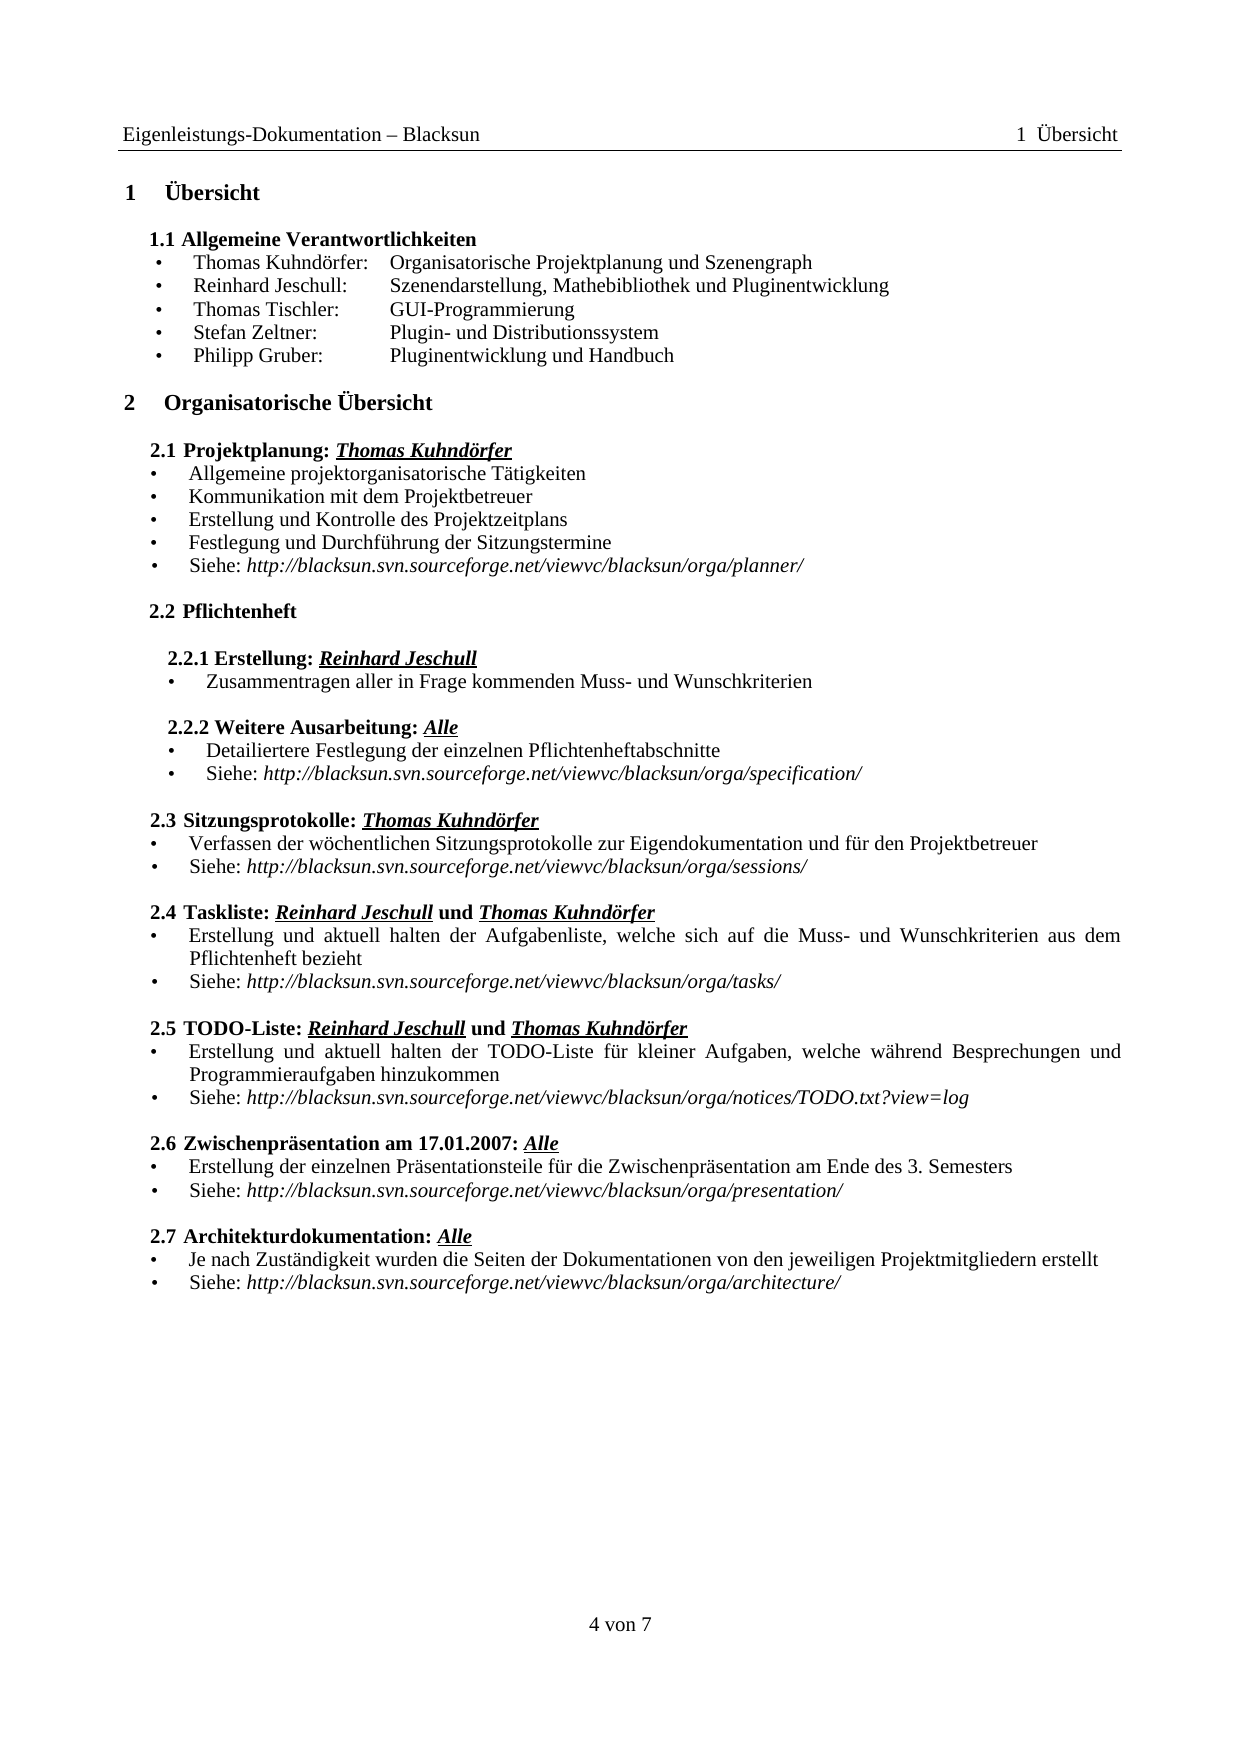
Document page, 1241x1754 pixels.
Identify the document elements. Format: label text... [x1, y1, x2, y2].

list Festlegung und Durchführung der Sitzungstermine [150, 531, 1122, 554]
list Siehe: http://blacksun.svn.sourceforge.net/viewvc/blacksun/orga/sessions/ [151, 855, 1122, 878]
subtitle Architekturdokumentation: Alle [145, 1225, 1122, 1248]
list Siehe: http://blacksun.svn.sourceforge.net/viewvc/blacksun/orga/architecture/ [151, 1271, 1122, 1294]
list Reinhard Jeschull: Szenendarstellung, Mathebibliothek und Pluginentwicklung [156, 274, 1122, 297]
subtitle Erstellung: Reinhard Jeschull [162, 647, 1122, 670]
list Kommunikation mit dem Projektbetreuer [150, 485, 1122, 508]
list Stefan Zeltner: Plugin- und Distributionssystem [156, 321, 1122, 344]
list Thomas Tischler: GUI-Programmierung [156, 297, 1122, 321]
subtitle Pflichtenheft [144, 600, 1122, 623]
list Erstellung der einzelnen Präsentationsteile für die Zwischenpräsentation am Ende des 3. Semesters [150, 1155, 1122, 1178]
list Siehe: http://blacksun.svn.sourceforge.net/viewvc/blacksun/orga/presentation/ [151, 1178, 1122, 1202]
list Siehe: http://blacksun.svn.sourceforge.net/viewvc/blacksun/orga/planner/ [151, 554, 1122, 577]
list Erstellung und aktuell halten der TODO-Liste für kleiner Aufgaben, welche während Besprechungen und Programmieraufgaben hinzukommen [150, 1040, 1122, 1086]
list Allgemeine projektorganisatorische Tätigkeiten [150, 462, 1122, 485]
subtitle Taskliste: Reinhard Jeschull und Thomas Kuhndörfer [145, 901, 1122, 924]
list Philipp Gruber: Pluginentwicklung und Handbuch [156, 344, 1122, 367]
subtitle Weitere Ausarbeitung: Alle [162, 716, 1122, 739]
subtitle Organisatorische Übersicht [118, 390, 1122, 415]
list Detailiertere Festlegung der einzelnen Pflichtenheftabschnitte [168, 739, 1122, 762]
list Je nach Zuständigkeit wurden die Seiten der Dokumentationen von den jeweiligen Projektmitgliedern erstellt [150, 1248, 1122, 1271]
list Siehe: http://blacksun.svn.sourceforge.net/viewvc/blacksun/orga/notices/TODO.txt?view=log [151, 1086, 1122, 1109]
list Erstellung und Kontrolle des Projektzeitplans [150, 508, 1122, 531]
list Siehe: http://blacksun.svn.sourceforge.net/viewvc/blacksun/orga/tasks/ [151, 970, 1122, 993]
subtitle Übersicht [119, 179, 1122, 205]
list Siehe: http://blacksun.svn.sourceforge.net/viewvc/blacksun/orga/specification/ [168, 762, 1122, 785]
list Verfassen der wöchentlichen Sitzungsprotokolle zur Eigendokumentation und für den Projektbetreuer [150, 832, 1122, 855]
list Thomas Kuhndörfer: Organisatorische Projektplanung und Szenengraph [156, 251, 1122, 274]
subtitle Allgemeine Verantwortlichkeiten [144, 228, 1122, 251]
subtitle Zwischenpräsentation am 17.01.2007: Alle [145, 1132, 1122, 1155]
list Zusammentragen aller in Frage kommenden Muss- und Wunschkriterien [168, 670, 1122, 693]
list Erstellung und aktuell halten der Aufgabenliste, welche sich auf die Muss- und Wunschkriterien aus dem Pflichtenheft bezieht [150, 924, 1122, 970]
subtitle Sitzungsprotokolle: Thomas Kuhndörfer [145, 808, 1122, 832]
subtitle TODO-Liste: Reinhard Jeschull und Thomas Kuhndörfer [145, 1017, 1122, 1040]
subtitle Projektplanung: Thomas Kuhndörfer [145, 438, 1122, 462]
